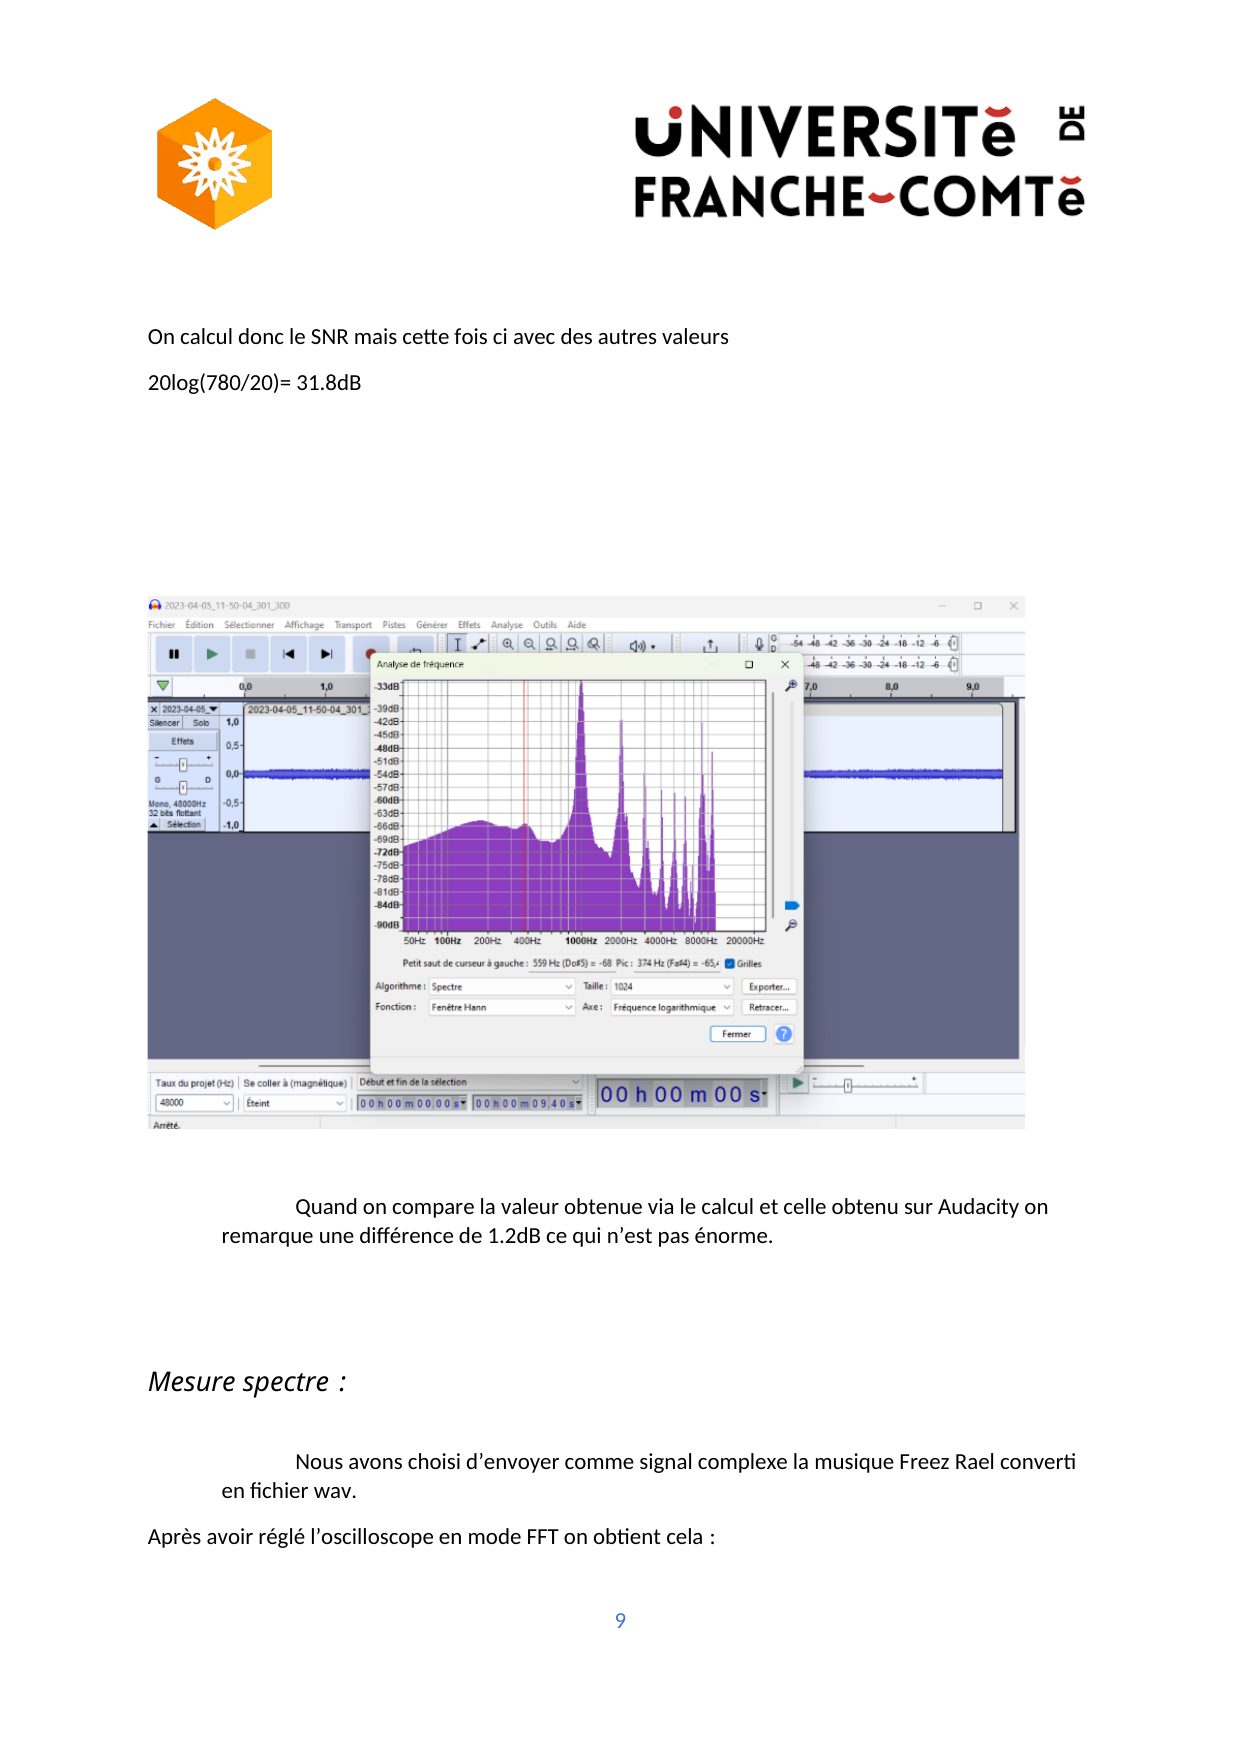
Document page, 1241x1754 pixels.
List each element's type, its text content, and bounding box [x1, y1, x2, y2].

text Après avoir réglé l’oscilloscope en mode FFT on obtient cela : [148, 1522, 1093, 1550]
text Quand on compare la valeur obtenue via le calcul et celle obtenu sur Audacity on remarque une différence de 1.2dB ce qui n’est pas énorme. [221, 1192, 1093, 1249]
text 20log(780/20)= 31.8dB [148, 368, 1093, 396]
text On calcul donc le SNR mais cette fois ci avec des autres valeurs [148, 322, 1093, 351]
subtitle Mesure spectre : [148, 1363, 1093, 1400]
text Nous avons choisi d’envoyer comme signal complexe la musique Freez Rael converti en fichier wav. [221, 1447, 1093, 1504]
